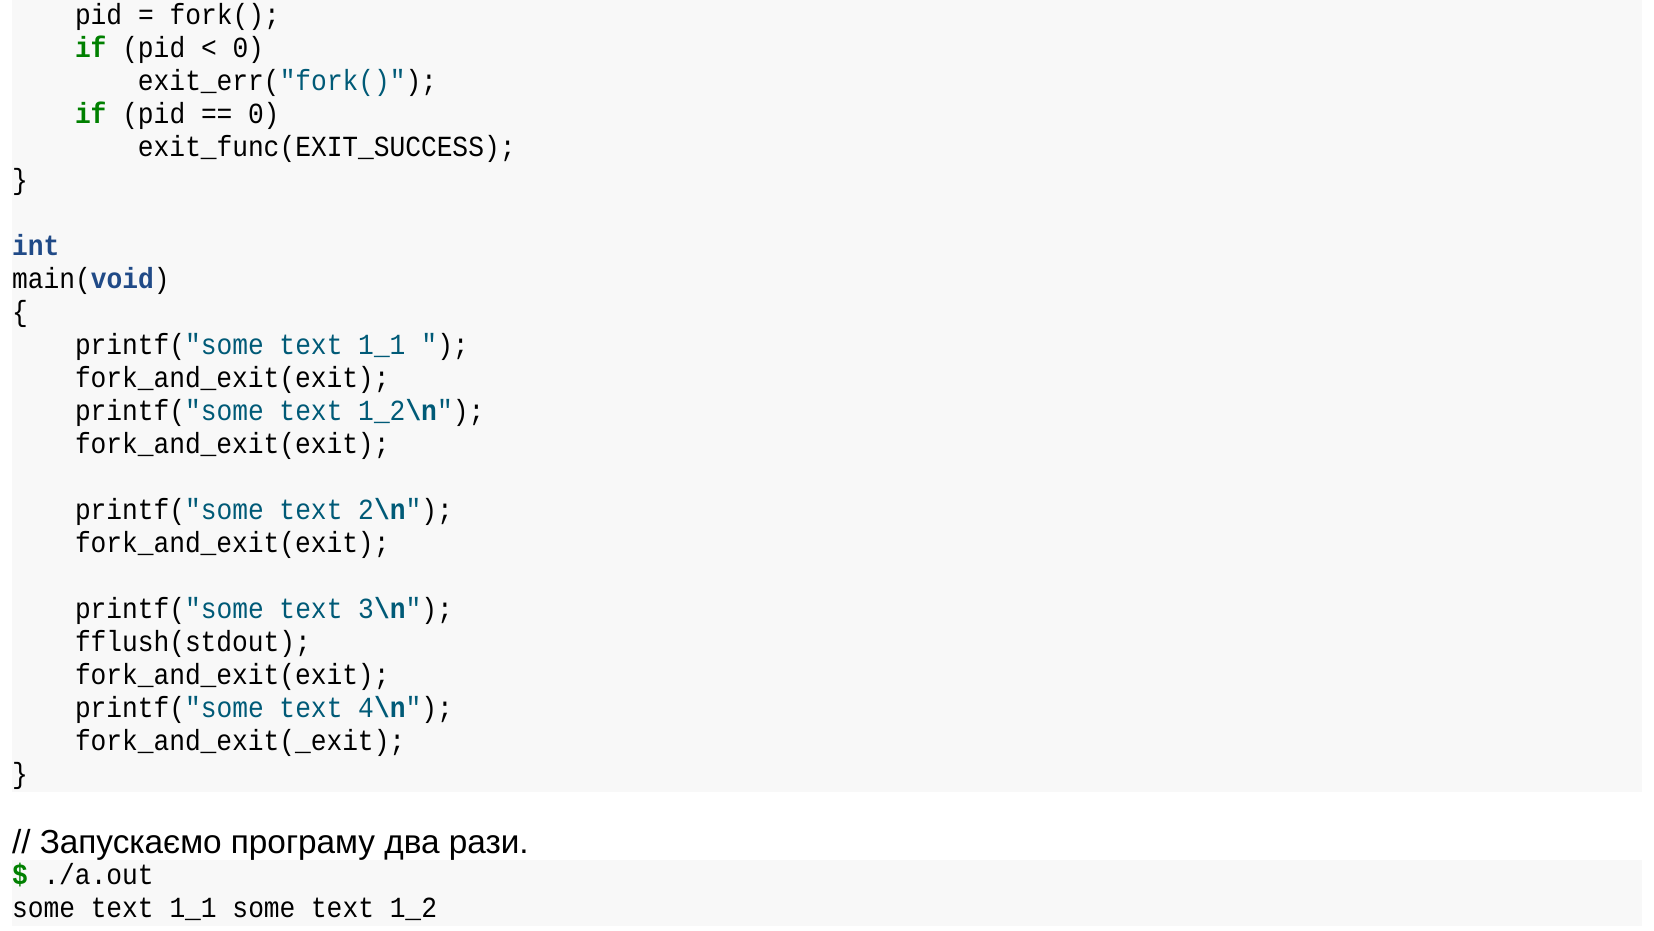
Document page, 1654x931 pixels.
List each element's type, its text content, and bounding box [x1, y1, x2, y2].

text printf("some text 1_1 "); [12, 330, 1642, 363]
text if (pid < 0) [12, 33, 1642, 66]
text exit_err("fork()"); [12, 66, 1642, 99]
text { [12, 297, 1642, 330]
text printf("some text 4\n"); [12, 693, 1642, 726]
text int [12, 231, 1642, 264]
text main(void) [12, 264, 1642, 297]
text exit_func(EXIT_SUCCESS); [12, 132, 1642, 165]
text some text 1_1 some text 1_2 [12, 893, 1642, 926]
text // Запускаємо програму два рази. [12, 822, 1642, 860]
text } [12, 165, 1642, 198]
text fork_and_exit(exit); [12, 363, 1642, 396]
text fork_and_exit(exit); [12, 528, 1642, 561]
text pid = fork(); [12, 0, 1642, 33]
text if (pid == 0) [12, 99, 1642, 132]
text fork_and_exit(_exit); [12, 726, 1642, 759]
text fork_and_exit(exit); [12, 429, 1642, 462]
text fork_and_exit(exit); [12, 660, 1642, 693]
text fflush(stdout); [12, 627, 1642, 660]
text printf("some text 2\n"); [12, 495, 1642, 528]
text } [12, 759, 1642, 792]
text printf("some text 1_2\n"); [12, 396, 1642, 429]
text printf("some text 3\n"); [12, 594, 1642, 627]
text $ ./a.out [12, 860, 1642, 893]
